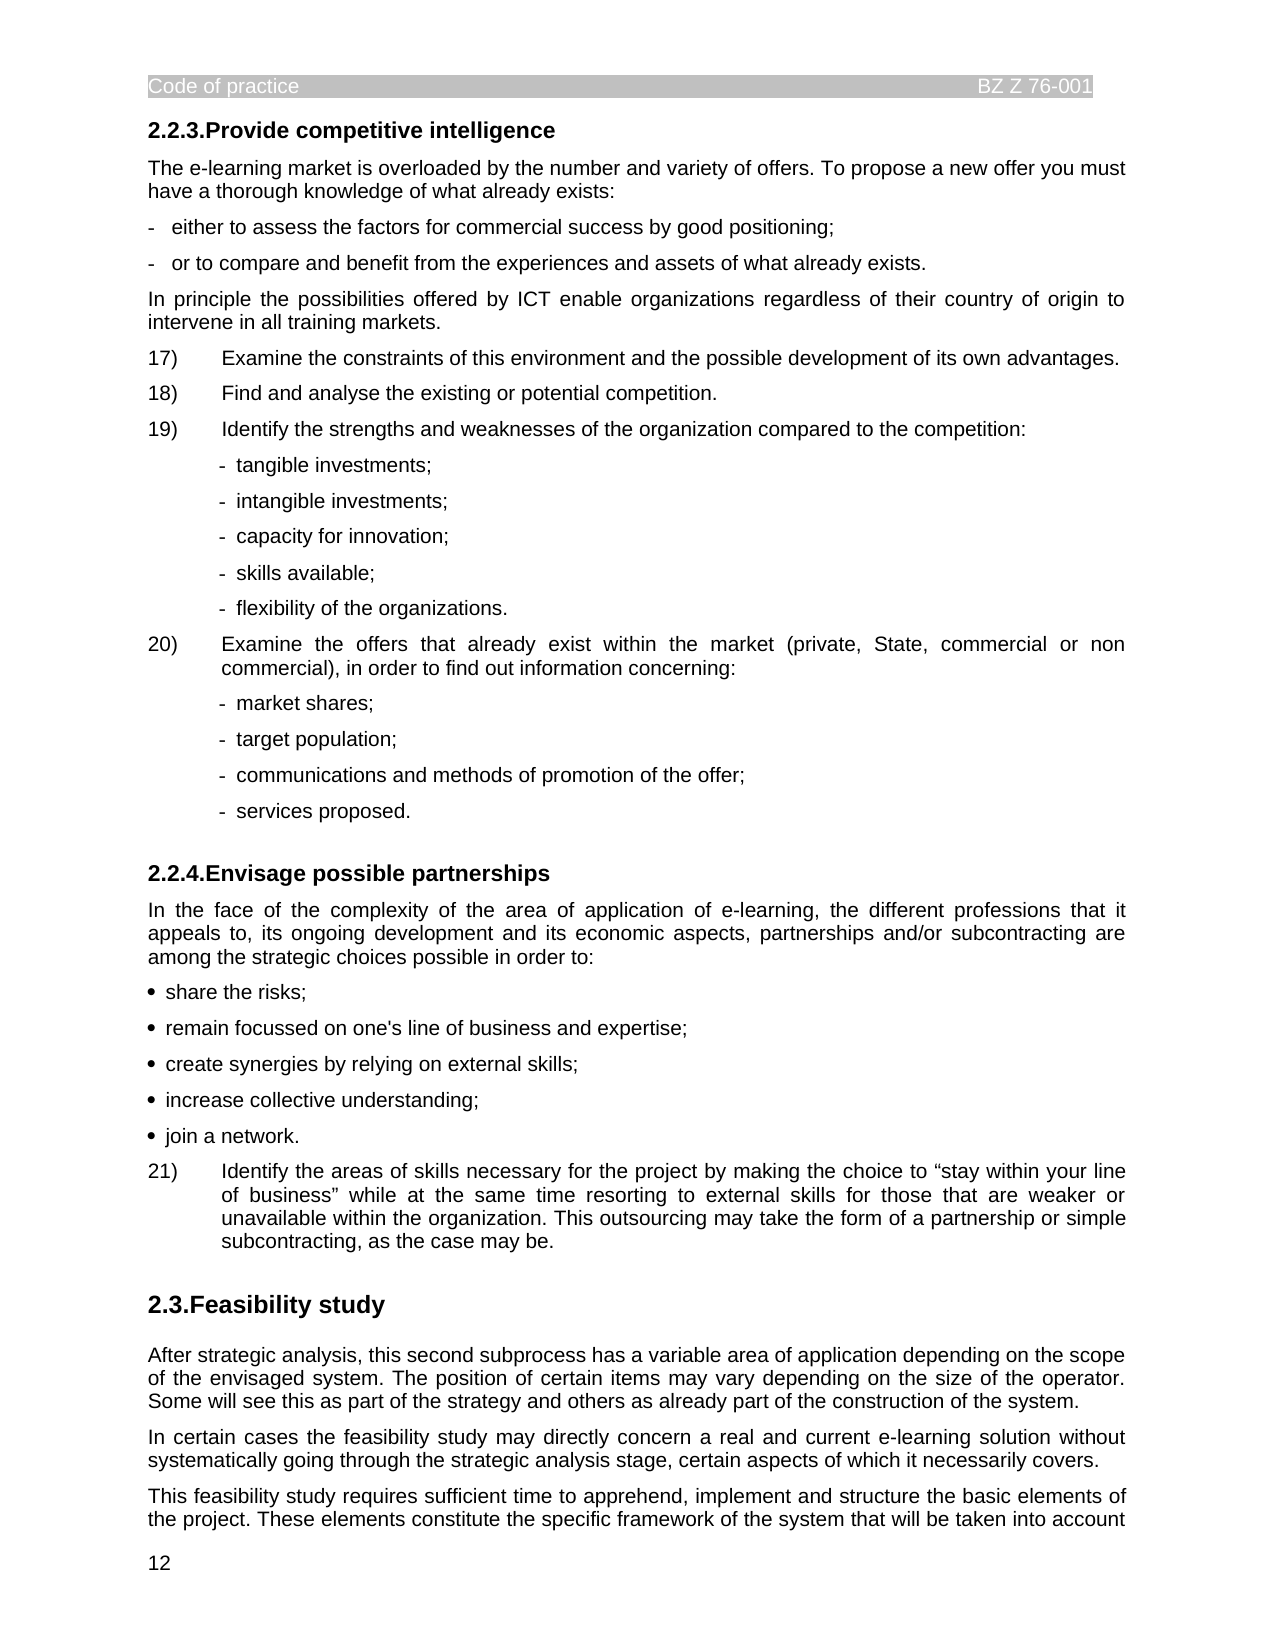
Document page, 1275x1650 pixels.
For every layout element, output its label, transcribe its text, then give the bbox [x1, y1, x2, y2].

text After strategic analysis, this second subprocess has a variable area of application depending on the scope of the envisaged system. The position of certain items may vary depending on the size of the operator. Some will see this as part of the strategy and others as already part of the construction of the system. [148, 1343, 1127, 1413]
text 18) Find and analyse the existing or potential competition. [148, 382, 1127, 405]
list increase collective understanding; [148, 1088, 1127, 1112]
list services proposed. [218, 800, 1127, 823]
list remain focussed on one's line of business and expertise; [148, 1017, 1127, 1040]
text In the face of the complexity of the area of application of e-learning, the different professions that it appeals to, its ongoing development and its economic aspects, partnerships and/or subcontracting are among the strategic choices possible in order to: [148, 899, 1127, 968]
list or to compare and benefit from the experiences and assets of what already exists. [148, 251, 1127, 274]
list share the risks; [148, 981, 1127, 1004]
text 19) Identify the strengths and weaknesses of the organization compared to the competition: [148, 417, 1127, 441]
list target population; [218, 728, 1127, 751]
list either to assess the factors for commercial success by good positioning; [148, 215, 1127, 239]
list market shares; [218, 692, 1127, 715]
text This feasibility study requires sufficient time to apprehend, implement and structure the basic elements of the project. These elements constitute the specific framework of the system that will be taken into account [148, 1484, 1127, 1531]
text 20) Examine the offers that already exist within the market (private, State, commercial or non commercial), in order to find out information concerning: [148, 633, 1127, 679]
text 21) Identify the areas of skills necessary for the project by making the choice to “stay within your line of business” while at the same time resorting to external skills for those that are weaker or unavailable within the organization. This outsourcing may take the form of a partnership or simple subcontracting, as the case may be. [148, 1160, 1127, 1253]
text 17) Examine the constraints of this environment and the possible development of its own advantages. [148, 346, 1127, 369]
list communications and methods of promotion of the offer; [218, 764, 1127, 787]
list capacity for innovation; [218, 525, 1127, 548]
list flexibility of the organizations. [218, 597, 1127, 620]
text The e-learning market is overloaded by the number and variety of offers. To propose a new offer you must have a thorough knowledge of what already exists: [148, 156, 1127, 203]
list tangible investments; [218, 453, 1127, 477]
text In principle the possibilities offered by ICT enable organizations regardless of their country of origin to intervene in all training markets. [148, 287, 1127, 333]
list create synergies by relying on external skills; [148, 1053, 1127, 1076]
text In certain cases the feasibility study may directly concern a real and current e-learning solution without systematically going through the strategic analysis stage, certain aspects of which it necessarily covers. [148, 1426, 1127, 1472]
subtitle Feasibility study [148, 1291, 1127, 1318]
list skills available; [218, 561, 1127, 584]
list join a network. [148, 1124, 1127, 1148]
subtitle Provide competitive intelligence [148, 118, 1127, 144]
subtitle Envisage possible partnerships [148, 861, 1127, 886]
list intangible investments; [218, 489, 1127, 513]
